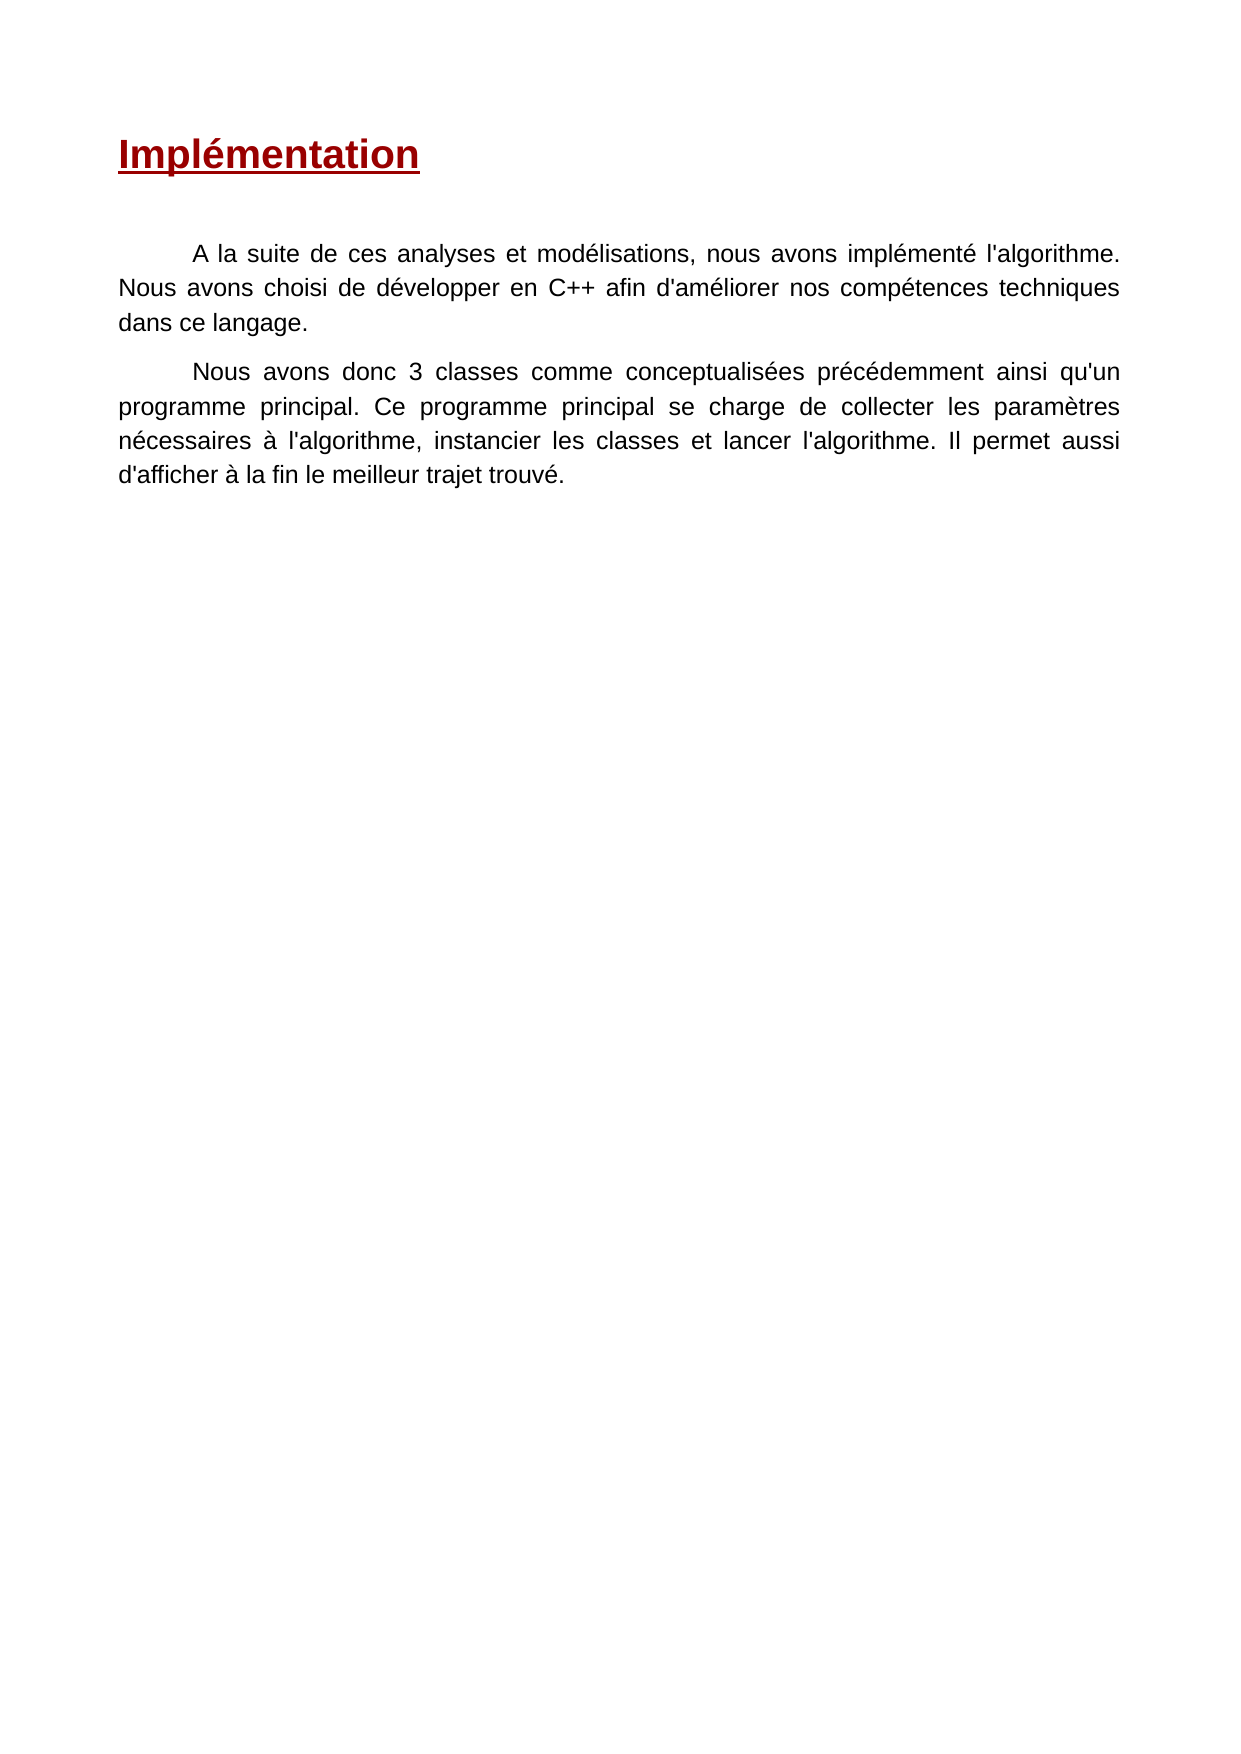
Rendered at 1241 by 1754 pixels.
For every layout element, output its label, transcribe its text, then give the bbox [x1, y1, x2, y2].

subtitle Implémentation [118, 131, 1122, 177]
text Nous avons donc 3 classes comme conceptualisées précédemment ainsi qu'un programme principal. Ce programme principal se charge de collecter les paramètres nécessaires à l'algorithme, instancier les classes et lancer l'algorithme. Il permet aussi d'afficher à la fin le meilleur trajet trouvé. [118, 357, 1122, 489]
text A la suite de ces analyses et modélisations, nous avons implémenté l'algorithme. Nous avons choisi de développer en C++ afin d'améliorer nos compétences techniques dans ce langage. [118, 239, 1122, 337]
